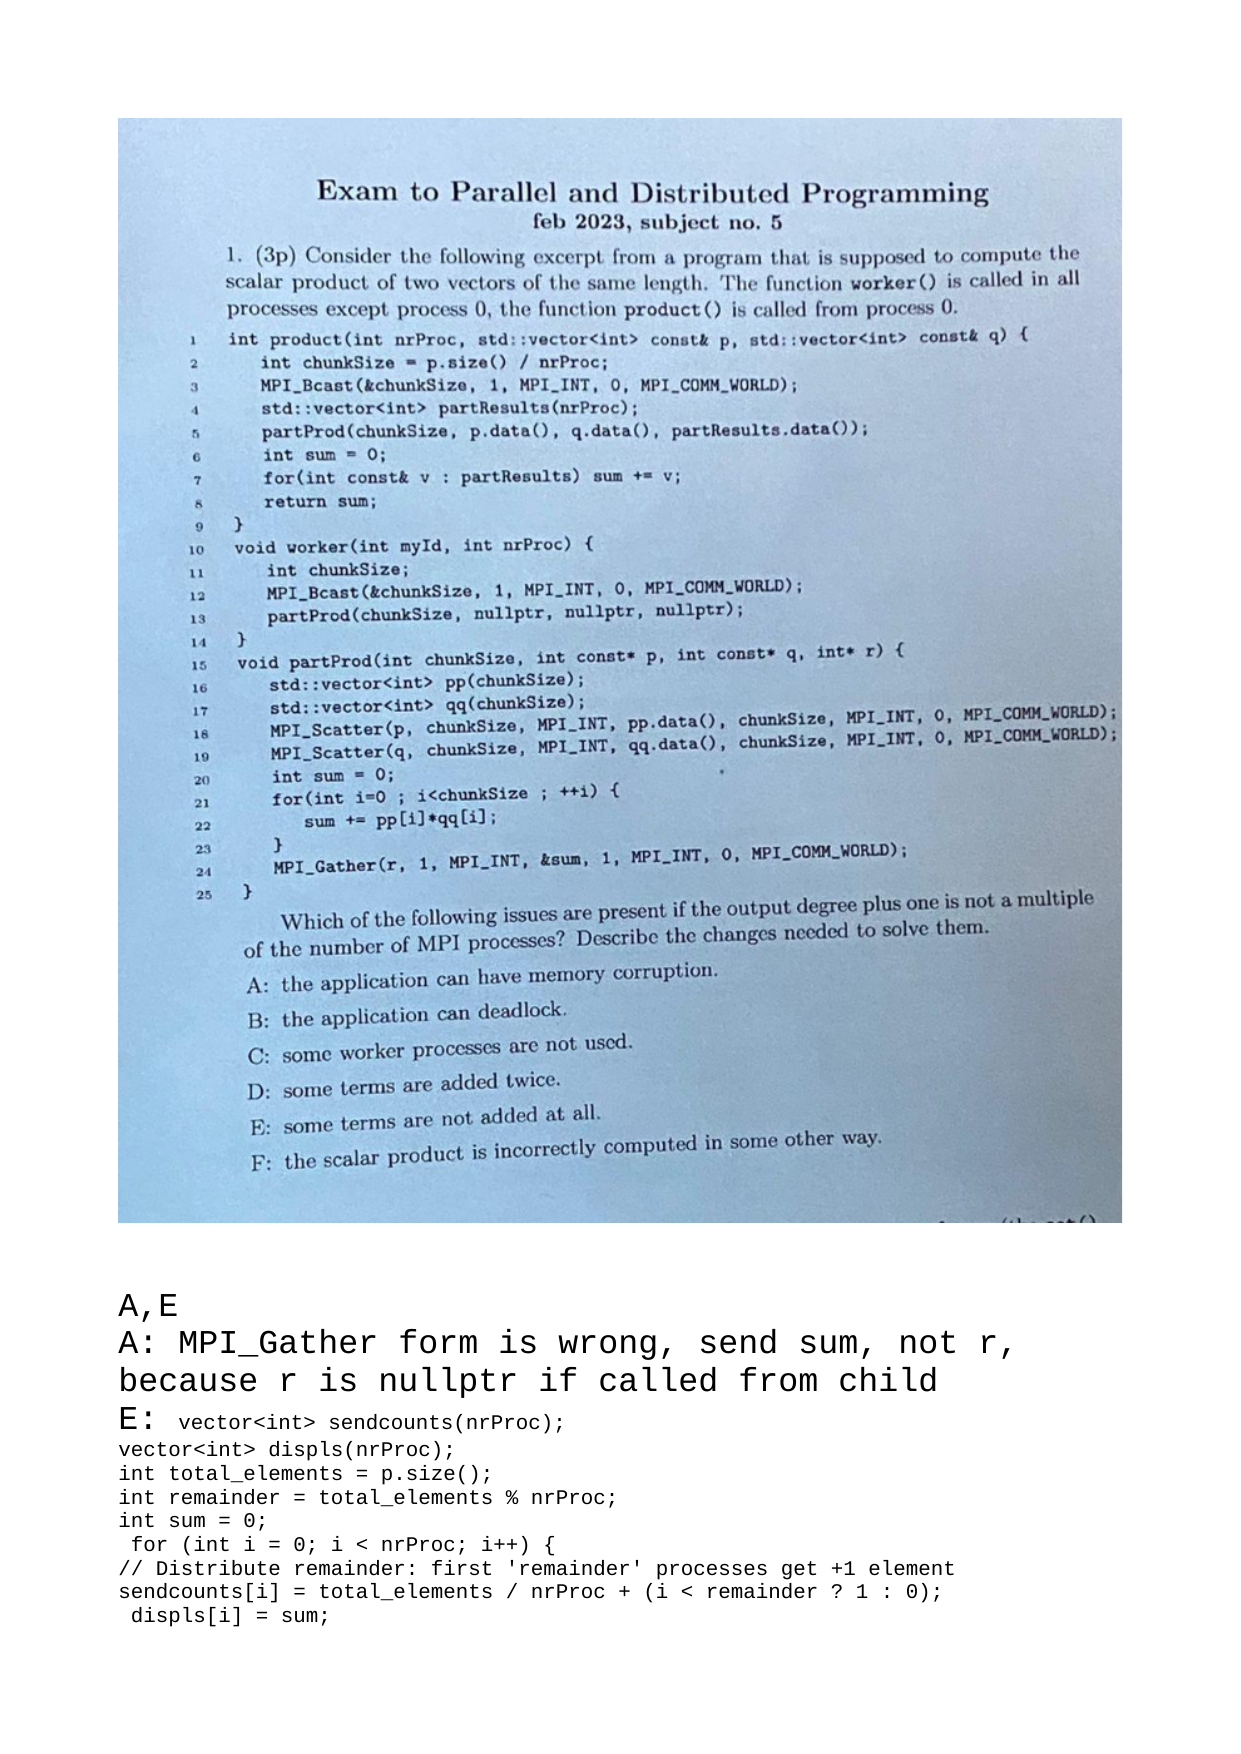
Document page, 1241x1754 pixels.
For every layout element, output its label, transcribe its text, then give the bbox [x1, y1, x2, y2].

text E: vector<int> sendcounts(nrProc); [118, 1402, 1122, 1439]
text int remainder = total_elements % nrProc; [118, 1487, 1122, 1510]
text A,E [118, 1223, 1122, 1326]
text for (int i = 0; i < nrProc; i++) { [118, 1534, 1122, 1558]
text // Distribute remainder: first 'remainder' processes get +1 element sendcounts[i] = total_elements / nrProc + (i < remainder ? 1 : 0); [118, 1558, 1122, 1605]
text displs[i] = sum; [118, 1605, 1122, 1629]
picture [118, 118, 1123, 1223]
text vector<int> displs(nrProc); [118, 1439, 1122, 1463]
text int sum = 0; [118, 1510, 1122, 1534]
text A: MPI_Gather form is wrong, send sum, not r, because r is nullptr if called from child [118, 1326, 1122, 1402]
text int total_elements = p.size(); [118, 1463, 1122, 1487]
